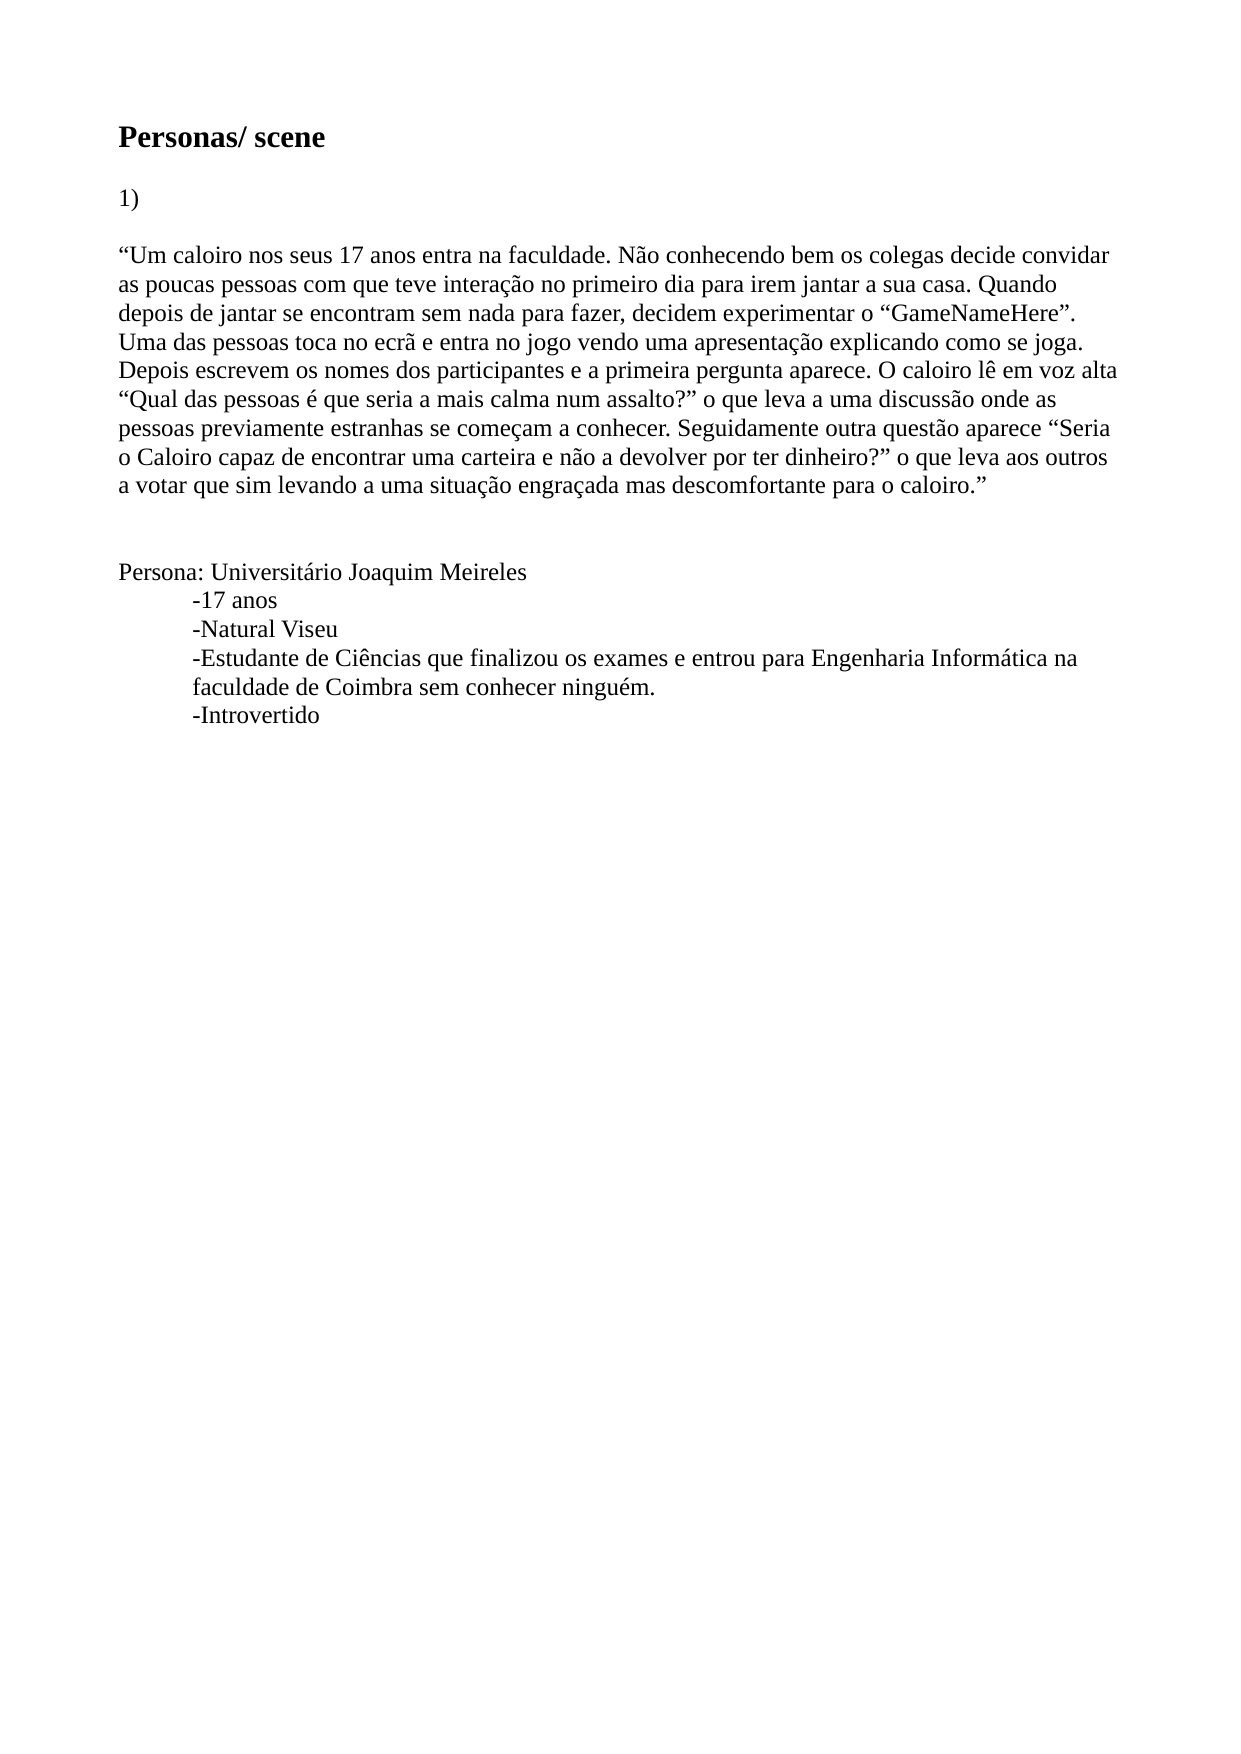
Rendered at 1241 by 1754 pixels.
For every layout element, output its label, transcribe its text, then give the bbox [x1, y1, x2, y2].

text Personas/ scene [118, 118, 1122, 154]
text “Um caloiro nos seus 17 anos entra na faculdade. Não conhecendo bem os colegas decide convidar as poucas pessoas com que teve interação no primeiro dia para irem jantar a sua casa. Quando depois de jantar se encontram sem nada para fazer, decidem experimentar o “GameNameHere”. Uma das pessoas toca no ecrã e entra no jogo vendo uma apresentação explicando como se joga. Depois escrevem os nomes dos participantes e a primeira pergunta aparece. O caloiro lê em voz alta “Qual das pessoas é que seria a mais calma num assalto?” o que leva a uma discussão onde as pessoas previamente estranhas se começam a conhecer. Seguidamente outra questão aparece “Seria o Caloiro capaz de encontrar uma carteira e não a devolver por ter dinheiro?” o que leva aos outros a votar que sim levando a uma situação engraçada mas descomfortante para o caloiro.” [118, 240, 1122, 499]
text Persona: Universitário Joaquim Meireles -17 anos [118, 557, 1122, 614]
text -Natural Viseu -Estudante de Ciências que finalizou os exames e entrou para Engenharia Informática na faculdade de Coimbra sem conhecer ninguém. [118, 614, 1122, 700]
text 1) [118, 183, 1122, 212]
text -Introvertido [118, 700, 1122, 729]
